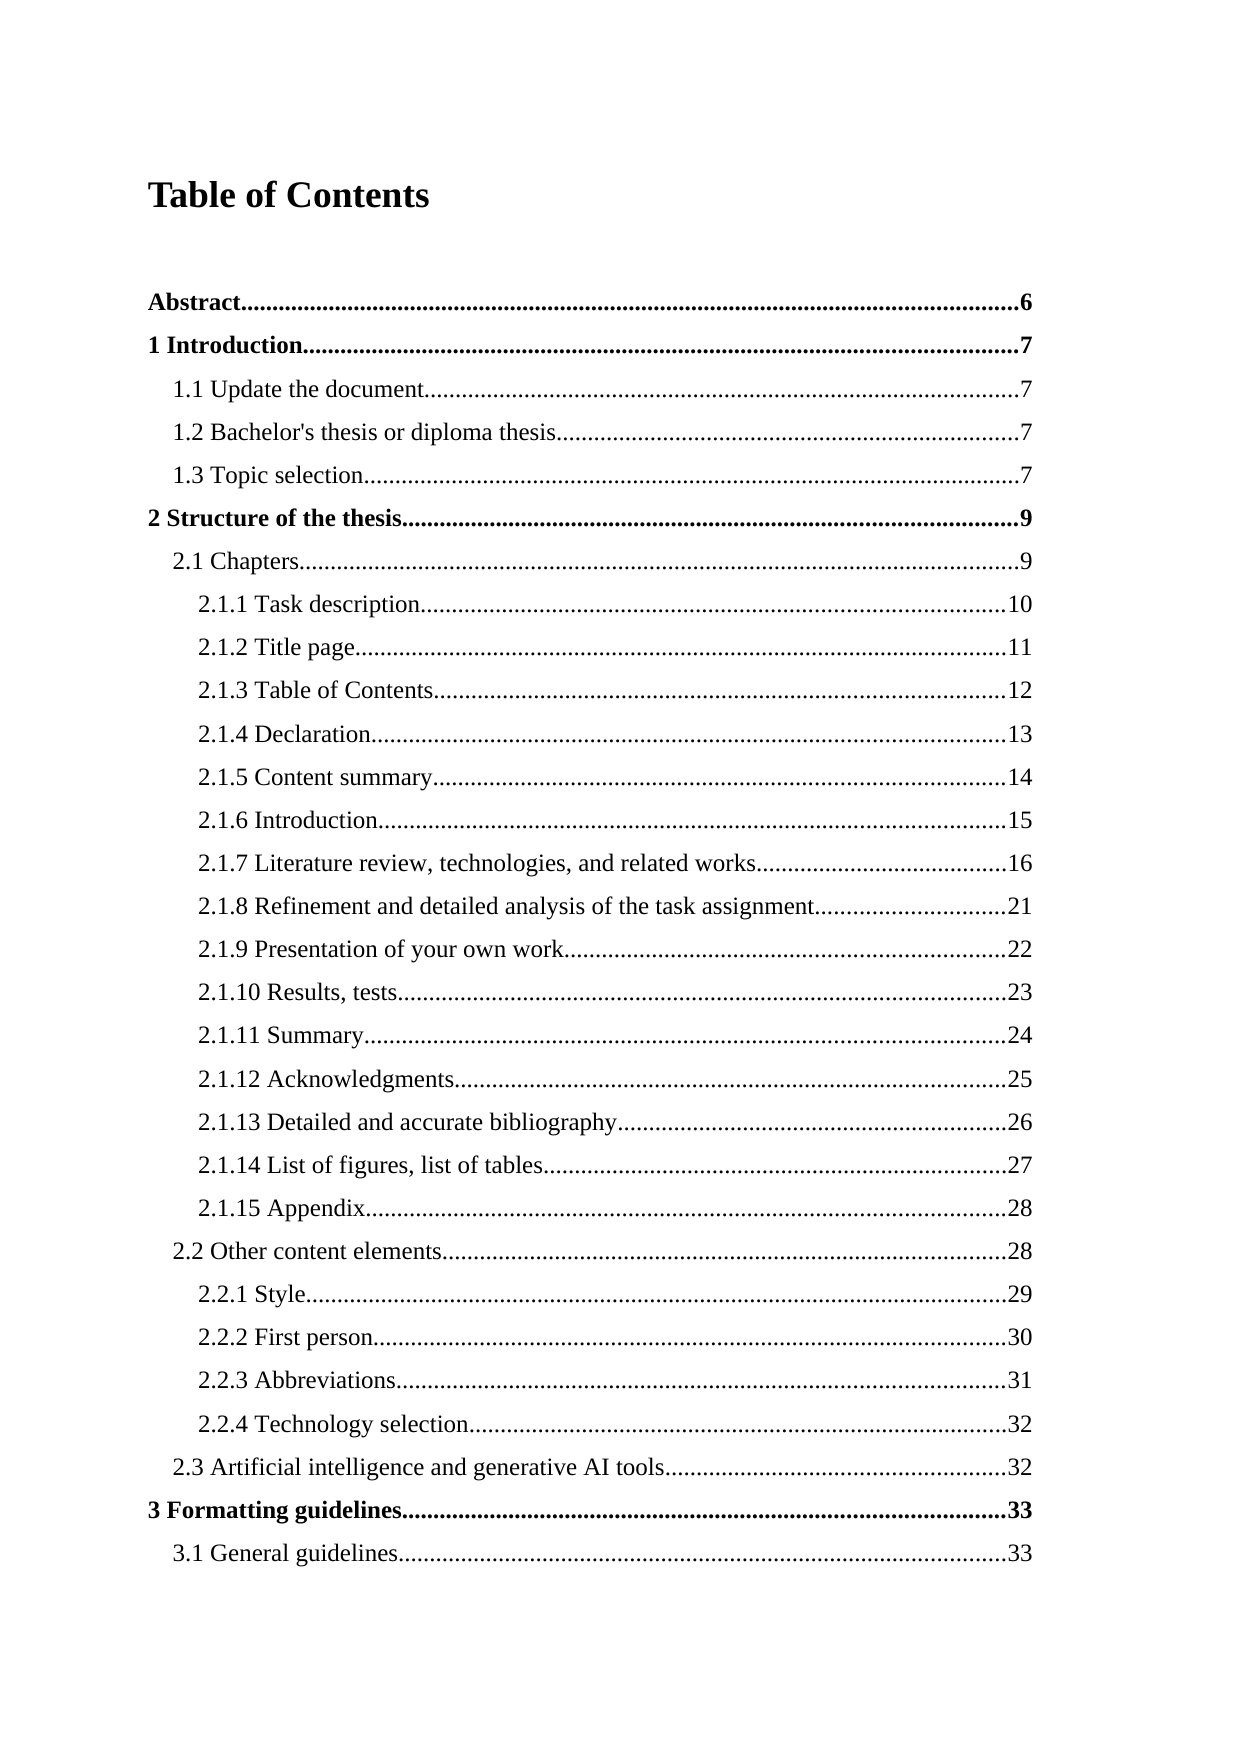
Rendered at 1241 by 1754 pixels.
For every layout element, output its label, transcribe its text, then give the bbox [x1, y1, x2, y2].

text 2.1.6 Introduction 15 [198, 805, 1092, 834]
text 2.1.4 Declaration 13 [198, 719, 1092, 747]
text 2.1 Chapters 9 [172, 546, 1092, 575]
text 2.1.1 Task description 10 [198, 589, 1092, 618]
text 2.3 Artificial intelligence and generative AI tools 32 [172, 1452, 1092, 1481]
text 2.1.14 List of figures, list of tables 27 [198, 1150, 1092, 1179]
text 1 Introduction 7 [148, 331, 1092, 359]
text 1.1 Update the document 7 [172, 374, 1092, 402]
text 1.3 Topic selection 7 [172, 460, 1092, 489]
text 2.1.9 Presentation of your own work 22 [198, 934, 1092, 963]
text 2.2 Other content elements 28 [172, 1236, 1092, 1265]
text 3 Formatting guidelines 33 [148, 1495, 1092, 1524]
text 2.2.2 First person 30 [198, 1322, 1092, 1351]
text 2.1.12 Acknowledgments 25 [198, 1064, 1092, 1092]
text 2.1.13 Detailed and accurate bibliography 26 [198, 1107, 1092, 1136]
text 2.1.3 Table of Contents 12 [198, 676, 1092, 704]
text 2.1.7 Literature review, technologies, and related works 16 [198, 848, 1092, 877]
text 2 Structure of the thesis 9 [148, 503, 1092, 532]
text 2.2.1 Style 29 [198, 1279, 1092, 1308]
text 2.1.8 Refinement and detailed analysis of the task assignment 21 [198, 891, 1092, 920]
text Abstract 6 [148, 287, 1092, 316]
text 2.1.5 Content summary 14 [198, 762, 1092, 791]
text 1.2 Bachelor's thesis or diploma thesis 7 [172, 417, 1092, 446]
text 3.1 General guidelines 33 [172, 1538, 1092, 1567]
text 2.1.15 Appendix 28 [198, 1193, 1092, 1222]
text Table of Contents [148, 173, 1092, 216]
text 2.2.3 Abbreviations 31 [198, 1366, 1092, 1394]
text 2.1.10 Results, tests 23 [198, 977, 1092, 1006]
text 2.1.11 Summary 24 [198, 1021, 1092, 1049]
text 2.1.2 Title page 11 [198, 632, 1092, 661]
text 2.2.4 Technology selection 32 [198, 1409, 1092, 1437]
